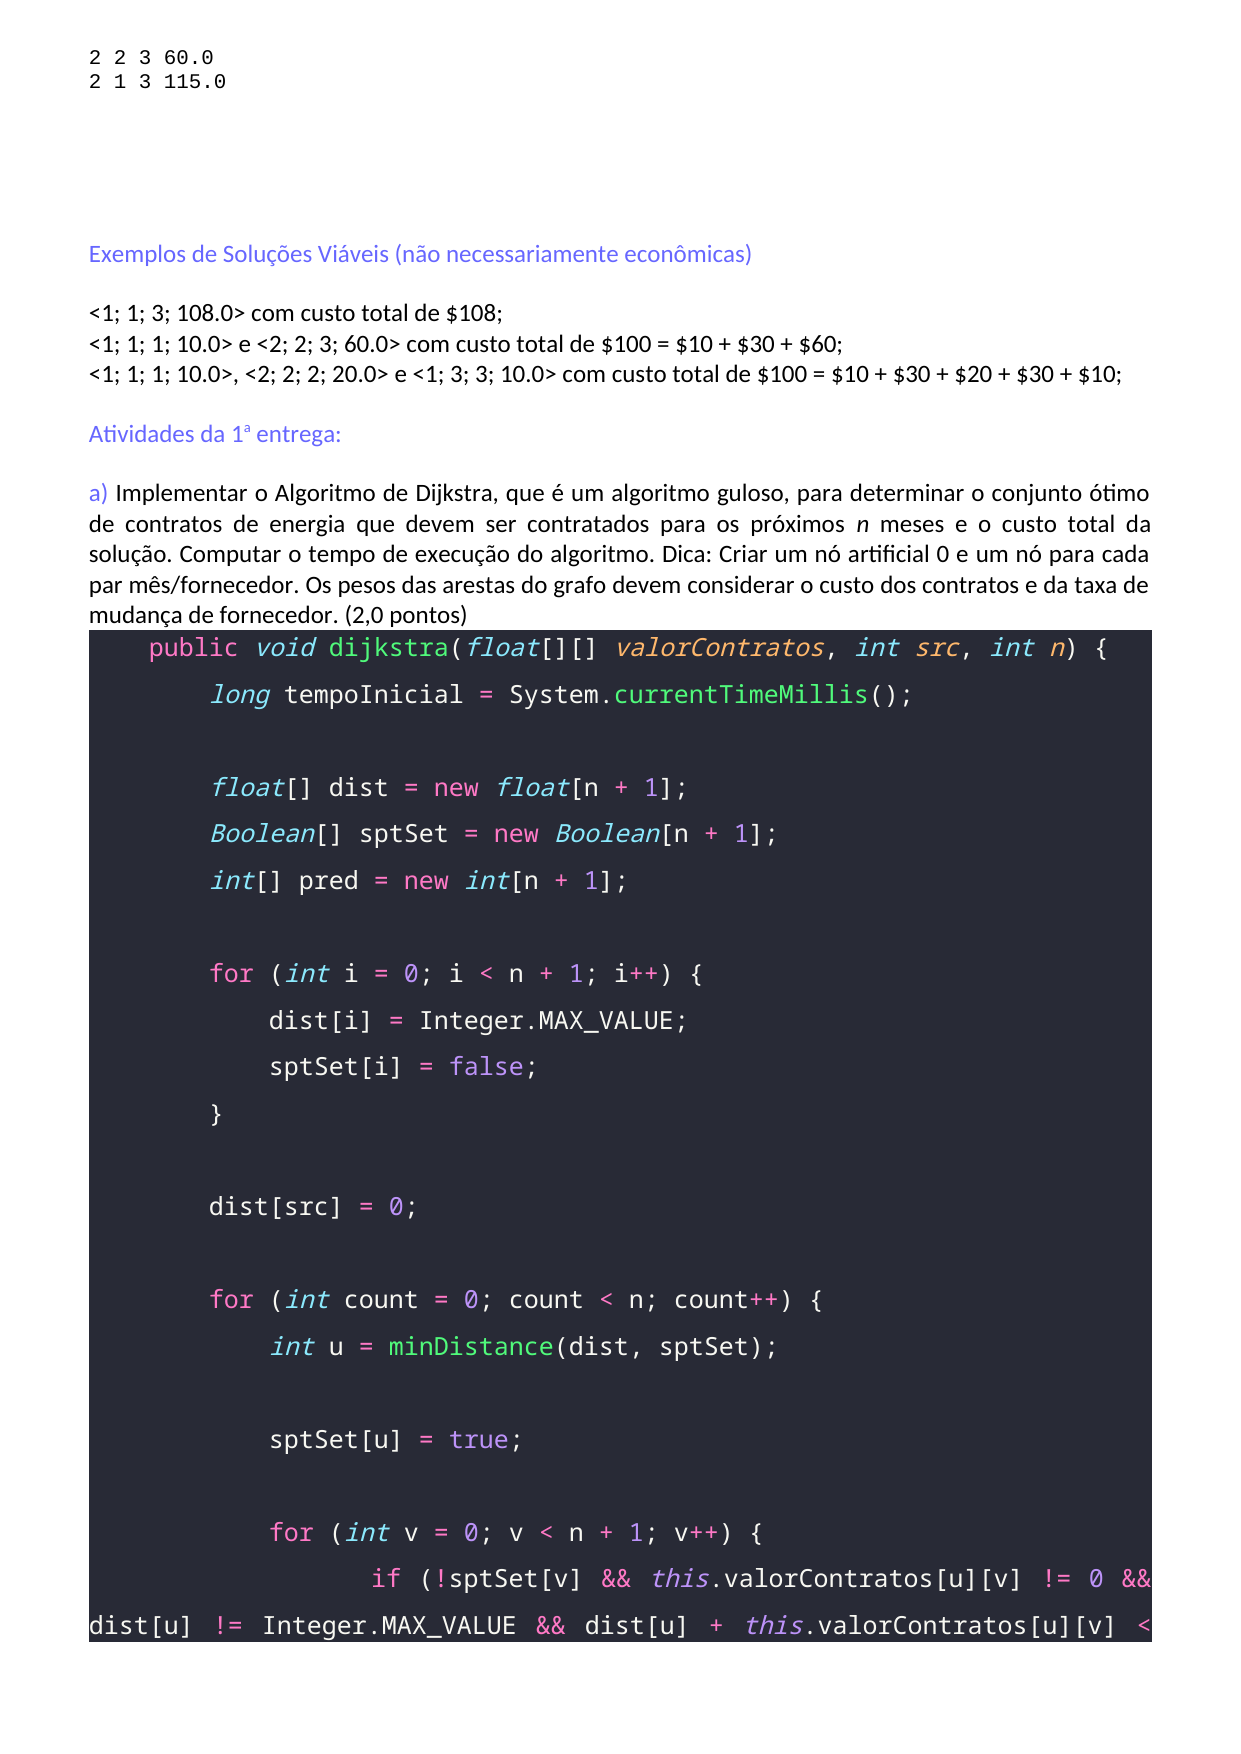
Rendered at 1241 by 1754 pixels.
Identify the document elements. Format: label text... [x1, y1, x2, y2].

text <1; 1; 1; 10.0> e <2; 2; 3; 60.0> com custo total de $100 = $10 + $30 + $60; [89, 328, 1152, 359]
text if (!sptSet[v] && this.valorContratos[u][v] != 0 && dist[u] != Integer.MAX_VALUE && dist[u] + this.valorContratos[u][v] < [89, 1561, 1152, 1642]
text long tempoInicial = System.currentTimeMillis(); [89, 676, 1152, 710]
text } [89, 1095, 1152, 1129]
text <1; 1; 1; 10.0>, <2; 2; 2; 20.0> e <1; 3; 3; 10.0> com custo total de $100 = $10 + $30 + $20 + $30 + $10; [89, 359, 1152, 389]
text Atividades da 1a entrega: [89, 418, 1152, 448]
text dist[src] = 0; [89, 1188, 1152, 1223]
text float[] dist = new float[n + 1]; [89, 769, 1152, 803]
text for (int v = 0; v < n + 1; v++) { [89, 1514, 1152, 1548]
text for (int count = 0; count < n; count++) { [89, 1282, 1152, 1316]
text <1; 1; 3; 108.0> com custo total de $108; [89, 298, 1152, 328]
text sptSet[u] = true; [89, 1421, 1152, 1455]
text Exemplos de Soluções Viáveis (não necessariamente econômicas) [89, 238, 1152, 269]
text 2 2 3 60.0 [89, 47, 1152, 71]
text a) Implementar o Algoritmo de Dijkstra, que é um algoritmo guloso, para determinar o conjunto ótimo de contratos de energia que devem ser contratados para os próximos n meses e o custo total da solução. Computar o tempo de execução do algoritmo. Dica: Criar um nó artificial 0 e um nó para cada par mês/fornecedor. Os pesos das arestas do grafo devem considerar o custo dos contratos e da taxa de mudança de fornecedor. (2,0 pontos) [89, 477, 1152, 630]
text int[] pred = new int[n + 1]; [89, 863, 1152, 897]
text public void dijkstra(float[][] valorContratos, int src, int n) { [89, 630, 1152, 664]
text sptSet[i] = false; [89, 1049, 1152, 1083]
text for (int i = 0; i < n + 1; i++) { [89, 956, 1152, 990]
text int u = minDistance(dist, sptSet); [89, 1328, 1152, 1362]
text Boolean[] sptSet = new Boolean[n + 1]; [89, 816, 1152, 850]
text dist[i] = Integer.MAX_VALUE; [89, 1002, 1152, 1036]
text 2 1 3 115.0 [89, 71, 1152, 94]
